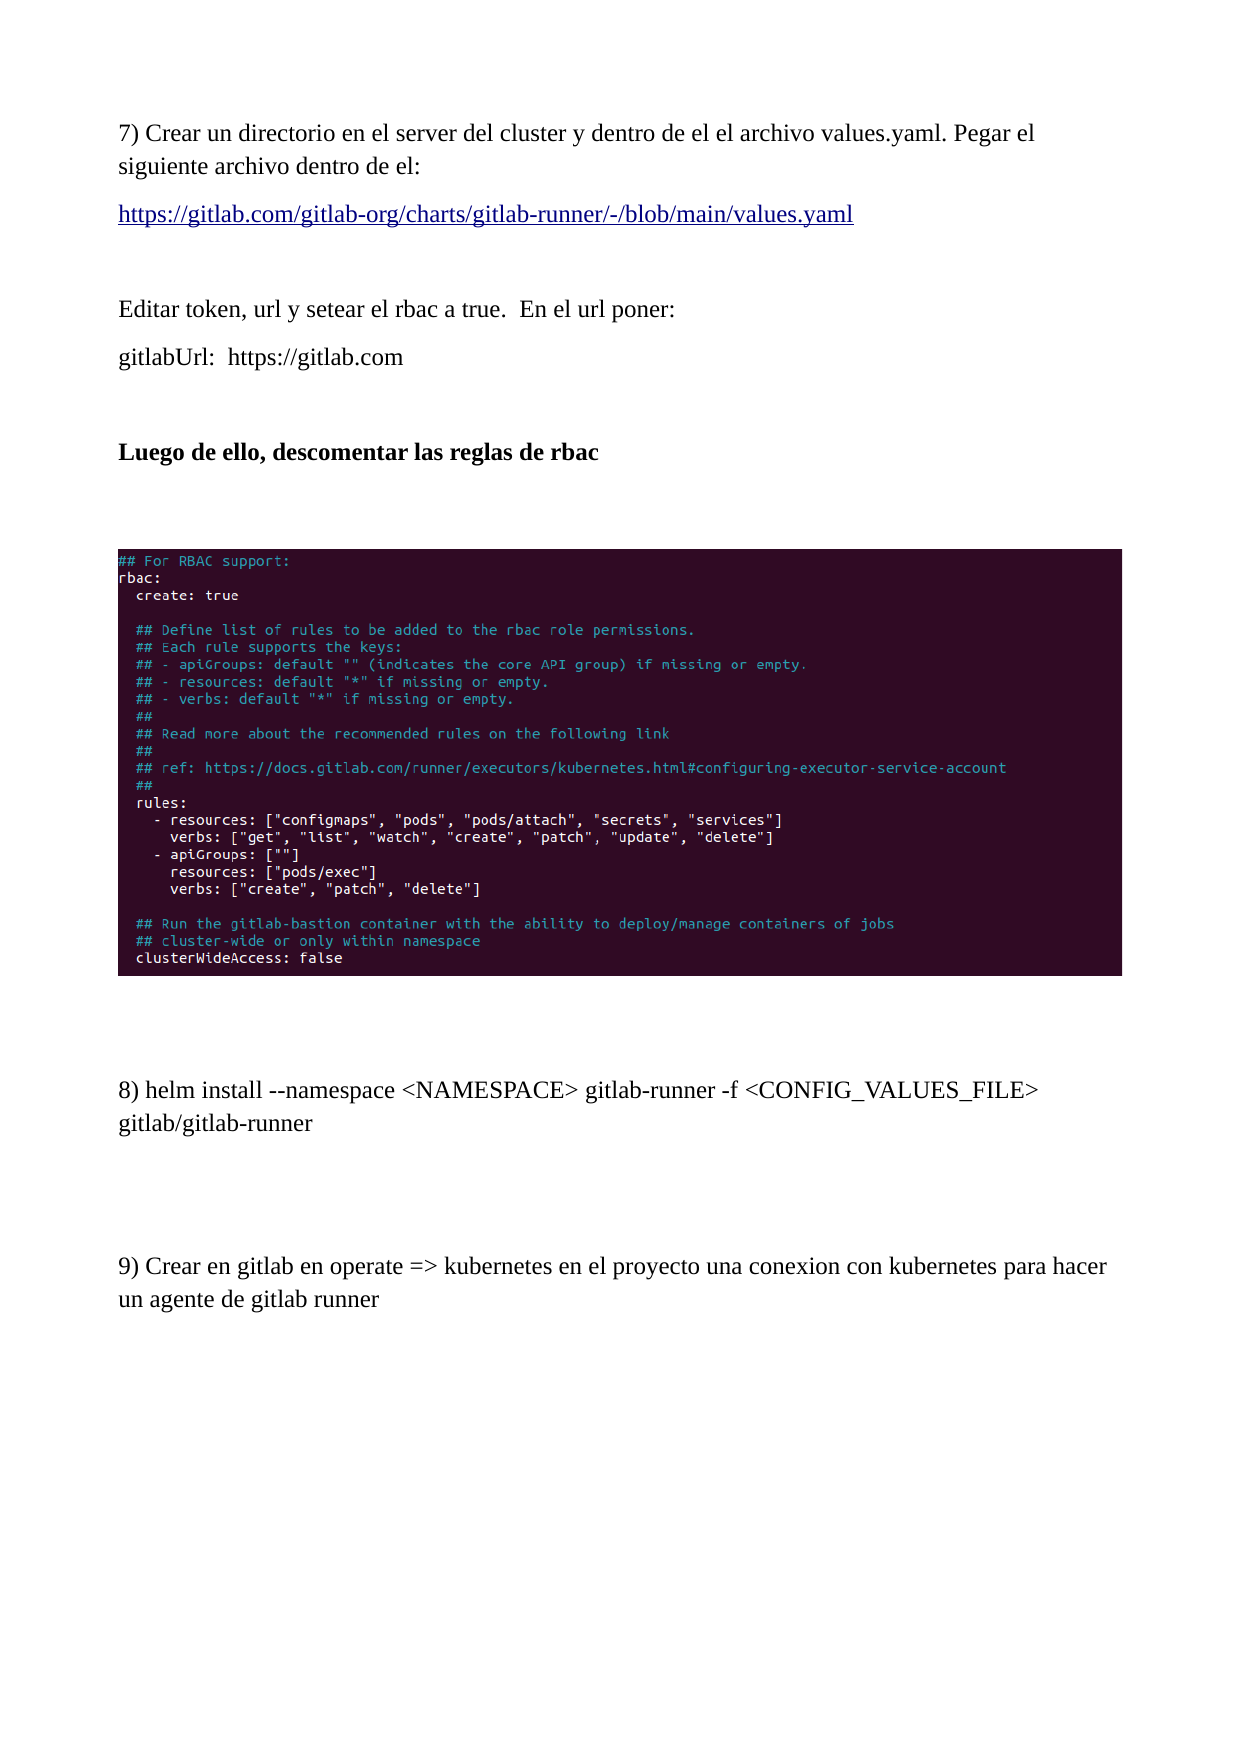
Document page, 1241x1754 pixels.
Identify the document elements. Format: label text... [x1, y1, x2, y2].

text gitlabUrl: https://gitlab.com [118, 342, 1122, 370]
text Editar token, url y setear el rbac a true. En el url poner: [118, 294, 1122, 323]
picture [118, 549, 1123, 976]
text 8) helm install --namespace <NAMESPACE> gitlab-runner -f <CONFIG_VALUES_FILE> gitlab/gitlab-runner [118, 1075, 1122, 1137]
text Luego de ello, descomentar las reglas de rbac [118, 437, 1122, 466]
text https://gitlab.com/gitlab-org/charts/gitlab-runner/-/blob/main/values.yaml [118, 199, 1122, 227]
text 9) Crear en gitlab en operate => kubernetes en el proyecto una conexion con kubernetes para hacer un agente de gitlab runner [118, 1251, 1122, 1313]
text 7) Crear un directorio en el server del cluster y dentro de el el archivo values.yaml. Pegar el siguiente archivo dentro de el: [118, 118, 1122, 180]
